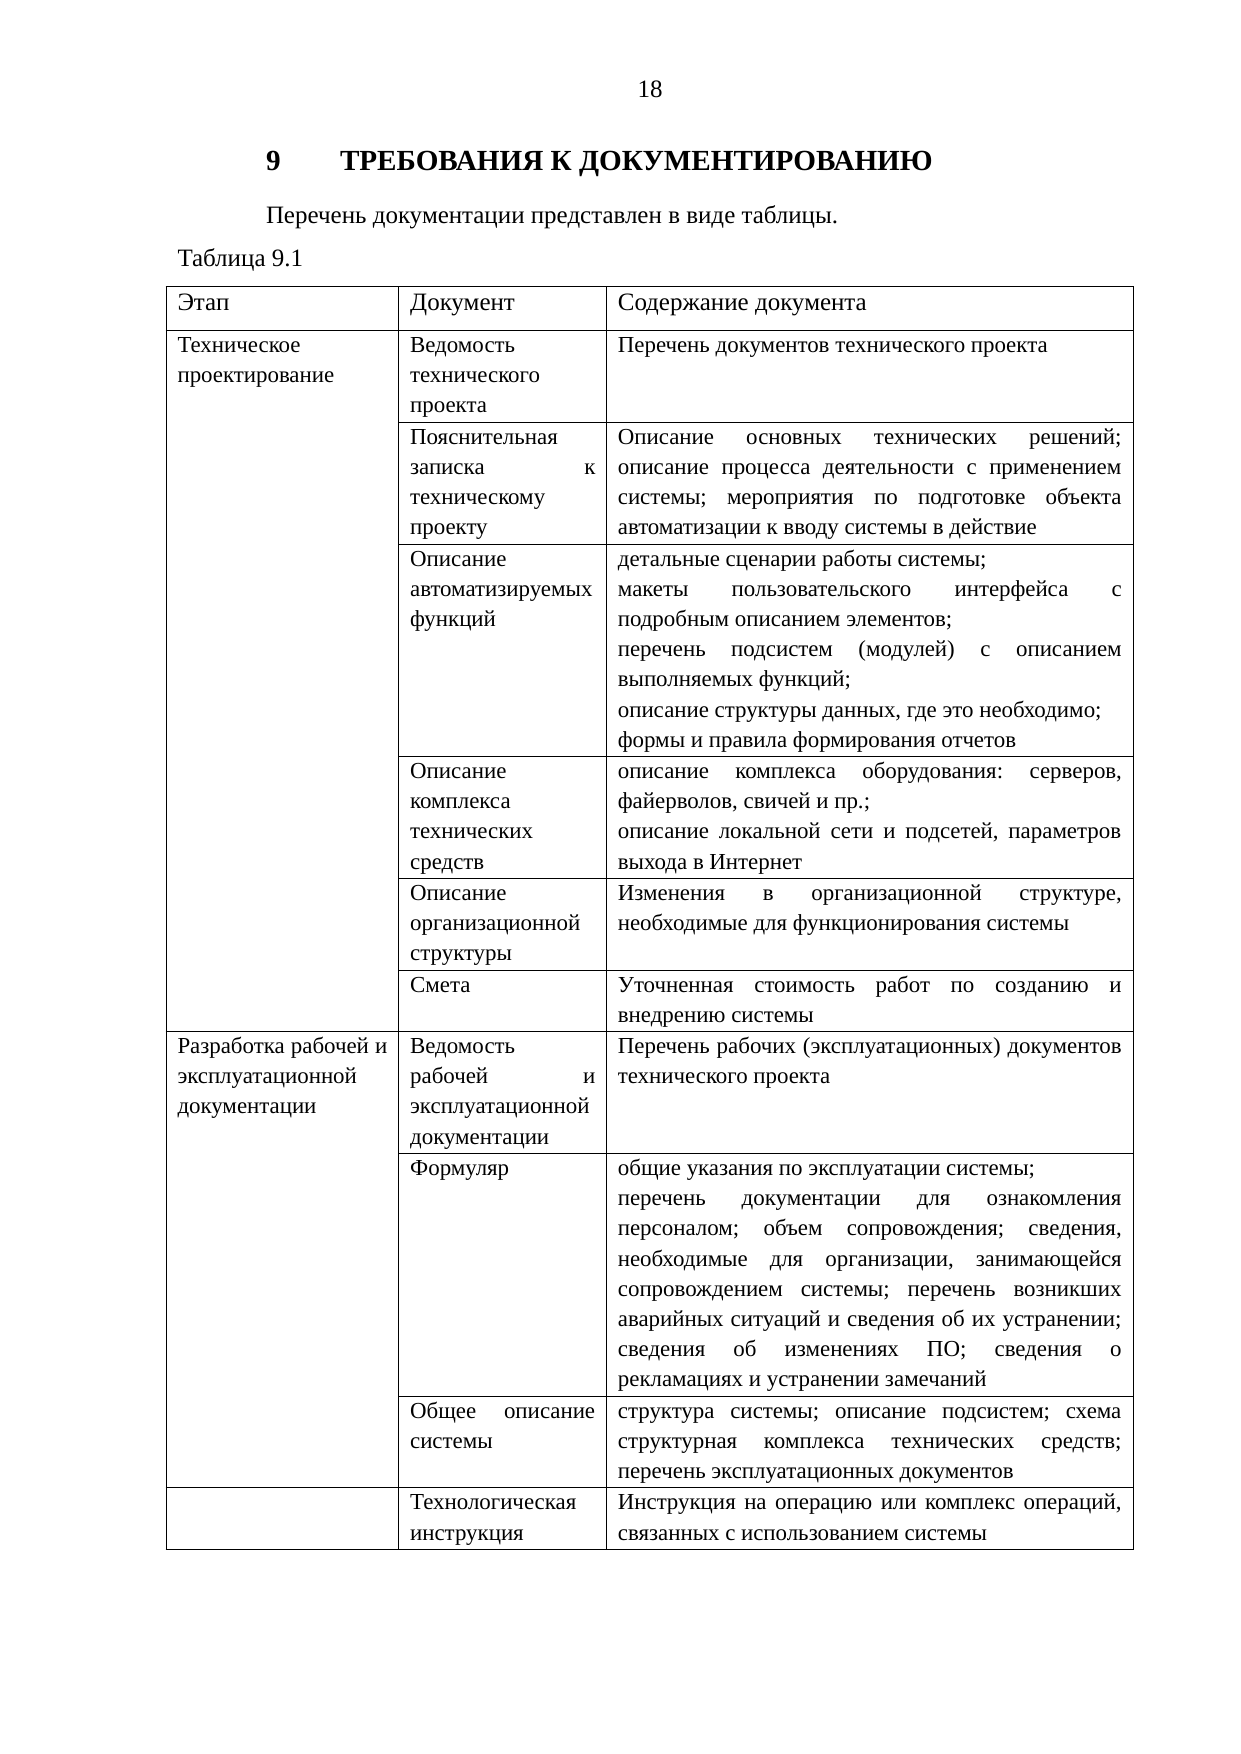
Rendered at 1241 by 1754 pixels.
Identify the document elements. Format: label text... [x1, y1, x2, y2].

table_cell структура системы; описание подсистем; схема структурная комплекса технических средств; перечень эксплуатационных документов [607, 1397, 1133, 1487]
table_cell Технологическая инструкция [399, 1488, 606, 1549]
table_cell Описание организационной структуры [399, 879, 606, 969]
table_cell детальные сценарии работы системы; макеты пользовательского интерфейса с подробным описанием элементов; перечень подсистем (модулей) с описанием выполняемых функций; описание структуры данных, где это необходимо; формы и правила формирования отчетов [607, 545, 1133, 756]
table_cell Смета [399, 971, 606, 1031]
table_header Содержание документа [607, 287, 1133, 330]
table_cell Перечень документов технического проекта [607, 331, 1133, 422]
table_cell описание комплекса оборудования: серверов, файерволов, свичей и пр.; описание локальной сети и подсетей, параметров выхода в Интернет [607, 757, 1133, 878]
table_cell Разработка рабочей и эксплуатационной документации [167, 1032, 398, 1487]
table_cell Ведомость рабочей и эксплуатационной документации [399, 1032, 606, 1153]
table_cell Общее описание системы [399, 1397, 606, 1487]
table_cell Описание автоматизируемых функций [399, 545, 606, 756]
table_cell Уточненная стоимость работ по созданию и внедрению системы [607, 971, 1133, 1031]
table_header Документ [399, 287, 606, 330]
table_cell Описание комплекса технических средств [399, 757, 606, 878]
text Перечень документации представлен в виде таблицы. [177, 200, 1122, 228]
subtitle ТРЕБОВАНИЯ К ДОКУМЕНТИРОВАНИЮ [266, 143, 1122, 177]
table_cell [167, 1488, 398, 1549]
table_cell Пояснительная записка к техническому проекту [399, 423, 606, 543]
table_cell Формуляр [399, 1154, 606, 1396]
table_header Этап [167, 287, 398, 330]
text Таблица 9.1 [177, 243, 1122, 272]
table_cell Ведомость технического проекта [399, 331, 606, 422]
table_cell Описание основных технических решений; описание процесса деятельности с применением системы; мероприятия по подготовке объекта автоматизации к вводу системы в действие [607, 423, 1133, 543]
table_cell Инструкция на операцию или комплекс операций, связанных с использованием системы [607, 1488, 1133, 1549]
table_cell Перечень рабочих (эксплуатационных) документов технического проекта [607, 1032, 1133, 1153]
table_cell Изменения в организационной структуре, необходимые для функционирования системы [607, 879, 1133, 969]
table_cell общие указания по эксплуатации системы; перечень документации для ознакомления персоналом; объем сопровождения; сведения, необходимые для организации, занимающейся сопровождением системы; перечень возникших аварийных ситуаций и сведения об их устранении; сведения об изменениях ПО; сведения о рекламациях и устранении замечаний [607, 1154, 1133, 1396]
table_cell Техническое проектирование [167, 331, 398, 1031]
